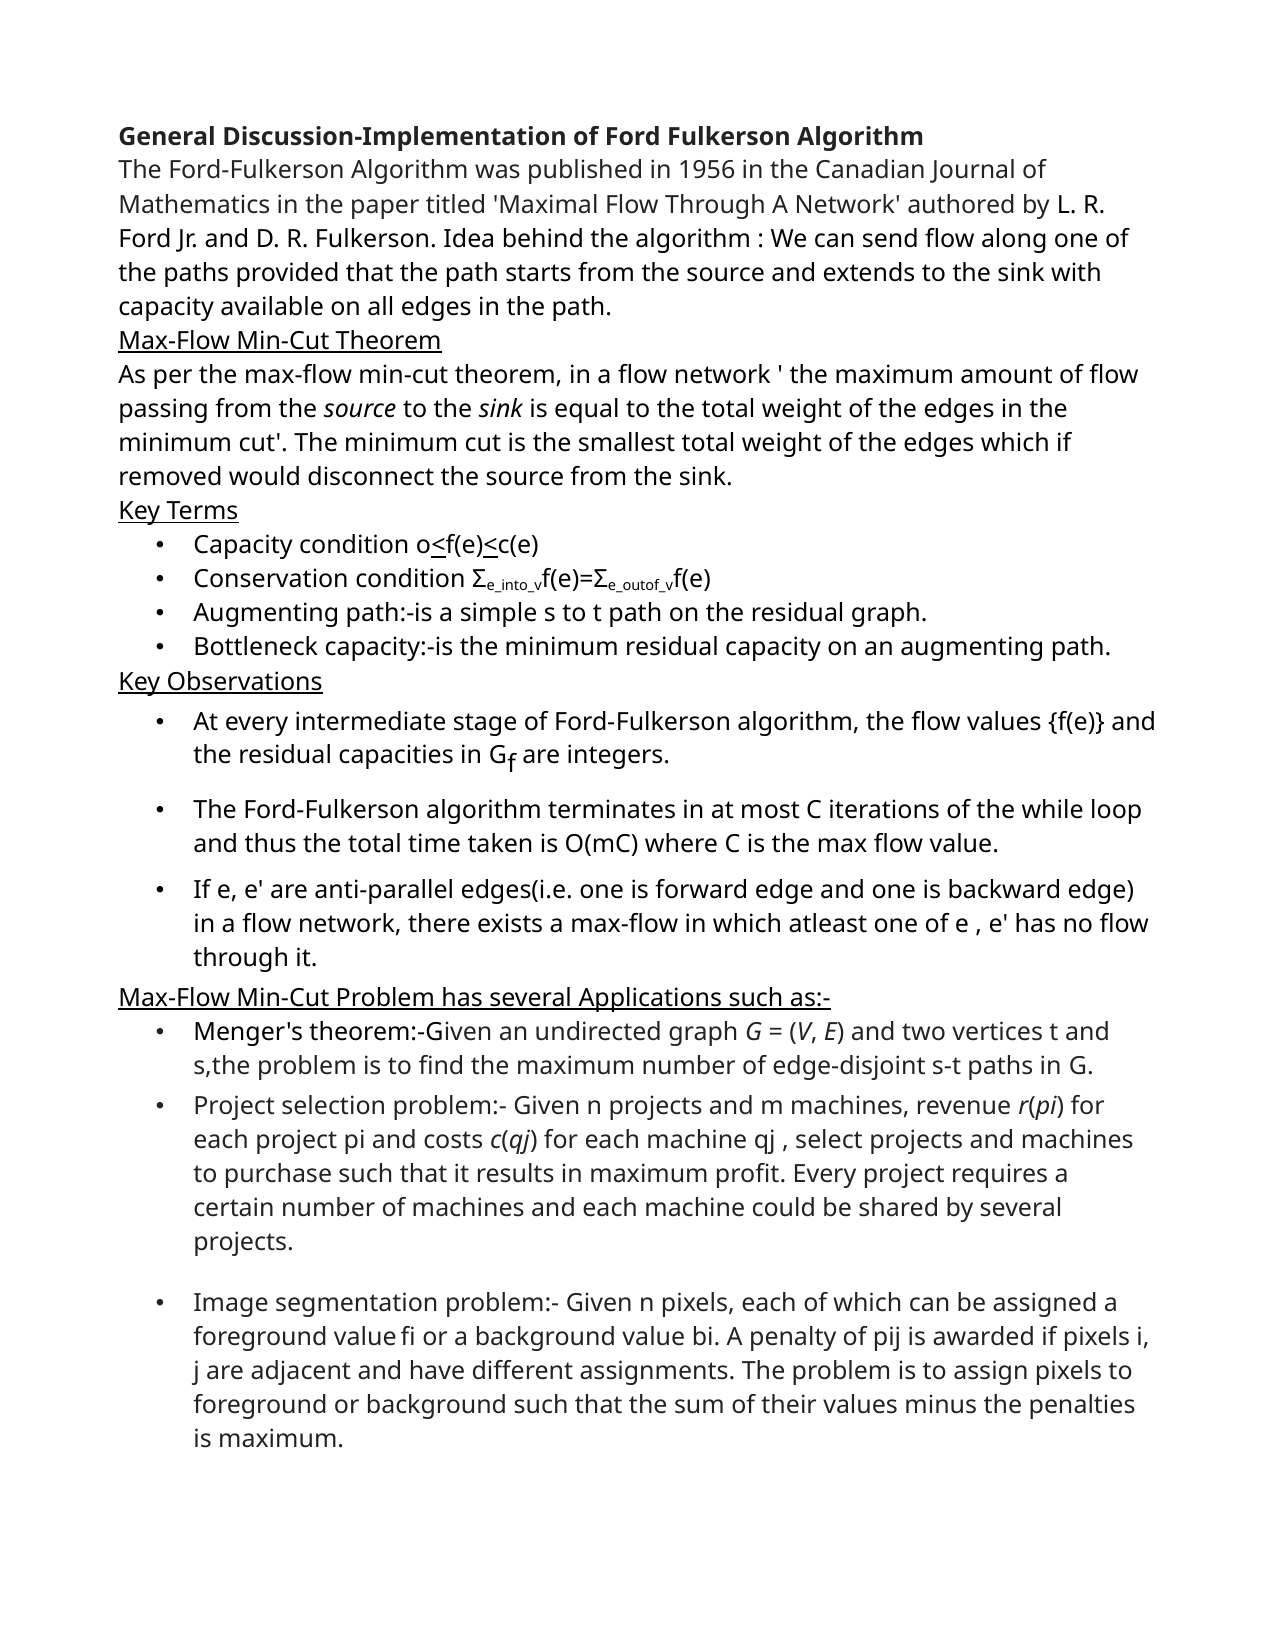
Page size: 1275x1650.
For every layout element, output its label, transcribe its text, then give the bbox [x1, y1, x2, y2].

text Max-Flow Min-Cut Theorem [118, 322, 1157, 357]
list Conservation condition Σe_into_vf(e)=Σe_outof_vf(e) [156, 561, 1157, 595]
list The Ford-Fulkerson algorithm terminates in at most C iterations of the while loop and thus the total time taken is O(mC) where C is the max flow value. [156, 792, 1157, 860]
list Menger's theorem:-Given an undirected graph G = (V, E) and two vertices t and s,the problem is to find the maximum number of edge-disjoint s-t paths in G. [156, 1014, 1157, 1082]
list At every intermediate stage of Ford-Fulkerson algorithm, the flow values {f(e)} and the residual capacities in Gf are integers. [156, 703, 1157, 780]
text Key Observations [118, 663, 1157, 697]
list Augmenting path:-is a simple s to t path on the residual graph. [156, 595, 1157, 629]
text The Ford-Fulkerson Algorithm was published in 1956 in the Canadian Journal of Mathematics in the paper titled 'Maximal Flow Through A Network' authored by L. R. Ford Jr. and D. R. Fulkerson. Idea behind the algorithm : We can send flow along one of the paths provided that the path starts from the source and extends to the sink with capacity available on all edges in the path. [118, 152, 1157, 322]
list If e, e' are anti-parallel edges(i.e. one is forward edge and one is backward edge) in a flow network, there exists a max-flow in which atleast one of e , e' has no flow through it. [156, 872, 1157, 974]
text Key Terms [118, 493, 1157, 527]
list Bottleneck capacity:-is the minimum residual capacity on an augmenting path. [156, 629, 1157, 663]
text Max-Flow Min-Cut Problem has several Applications such as:- [118, 980, 1157, 1014]
list Capacity condition o<f(e)<c(e) [156, 527, 1157, 561]
text General Discussion-Implementation of Ford Fulkerson Algorithm [118, 118, 1157, 152]
list Project selection problem:- Given n projects and m machines, revenue r(pi) for each project pi and costs c(qj) for each machine qj , select projects and machines to purchase such that it results in maximum profit. Every project requires a certain number of machines and each machine could be shared by several projects. [156, 1088, 1157, 1258]
list Image segmentation problem:- Given n pixels, each of which can be assigned a foreground value fi or a background value bi. A penalty of pij is awarded if pixels i, j are adjacent and have different assignments. The problem is to assign pixels to foreground or background such that the sum of their values minus the penalties is maximum. [156, 1284, 1157, 1455]
text As per the max-flow min-cut theorem, in a flow network ' the maximum amount of flow passing from the source to the sink is equal to the total weight of the edges in the minimum cut'. The minimum cut is the smallest total weight of the edges which if removed would disconnect the source from the sink. [118, 357, 1157, 493]
